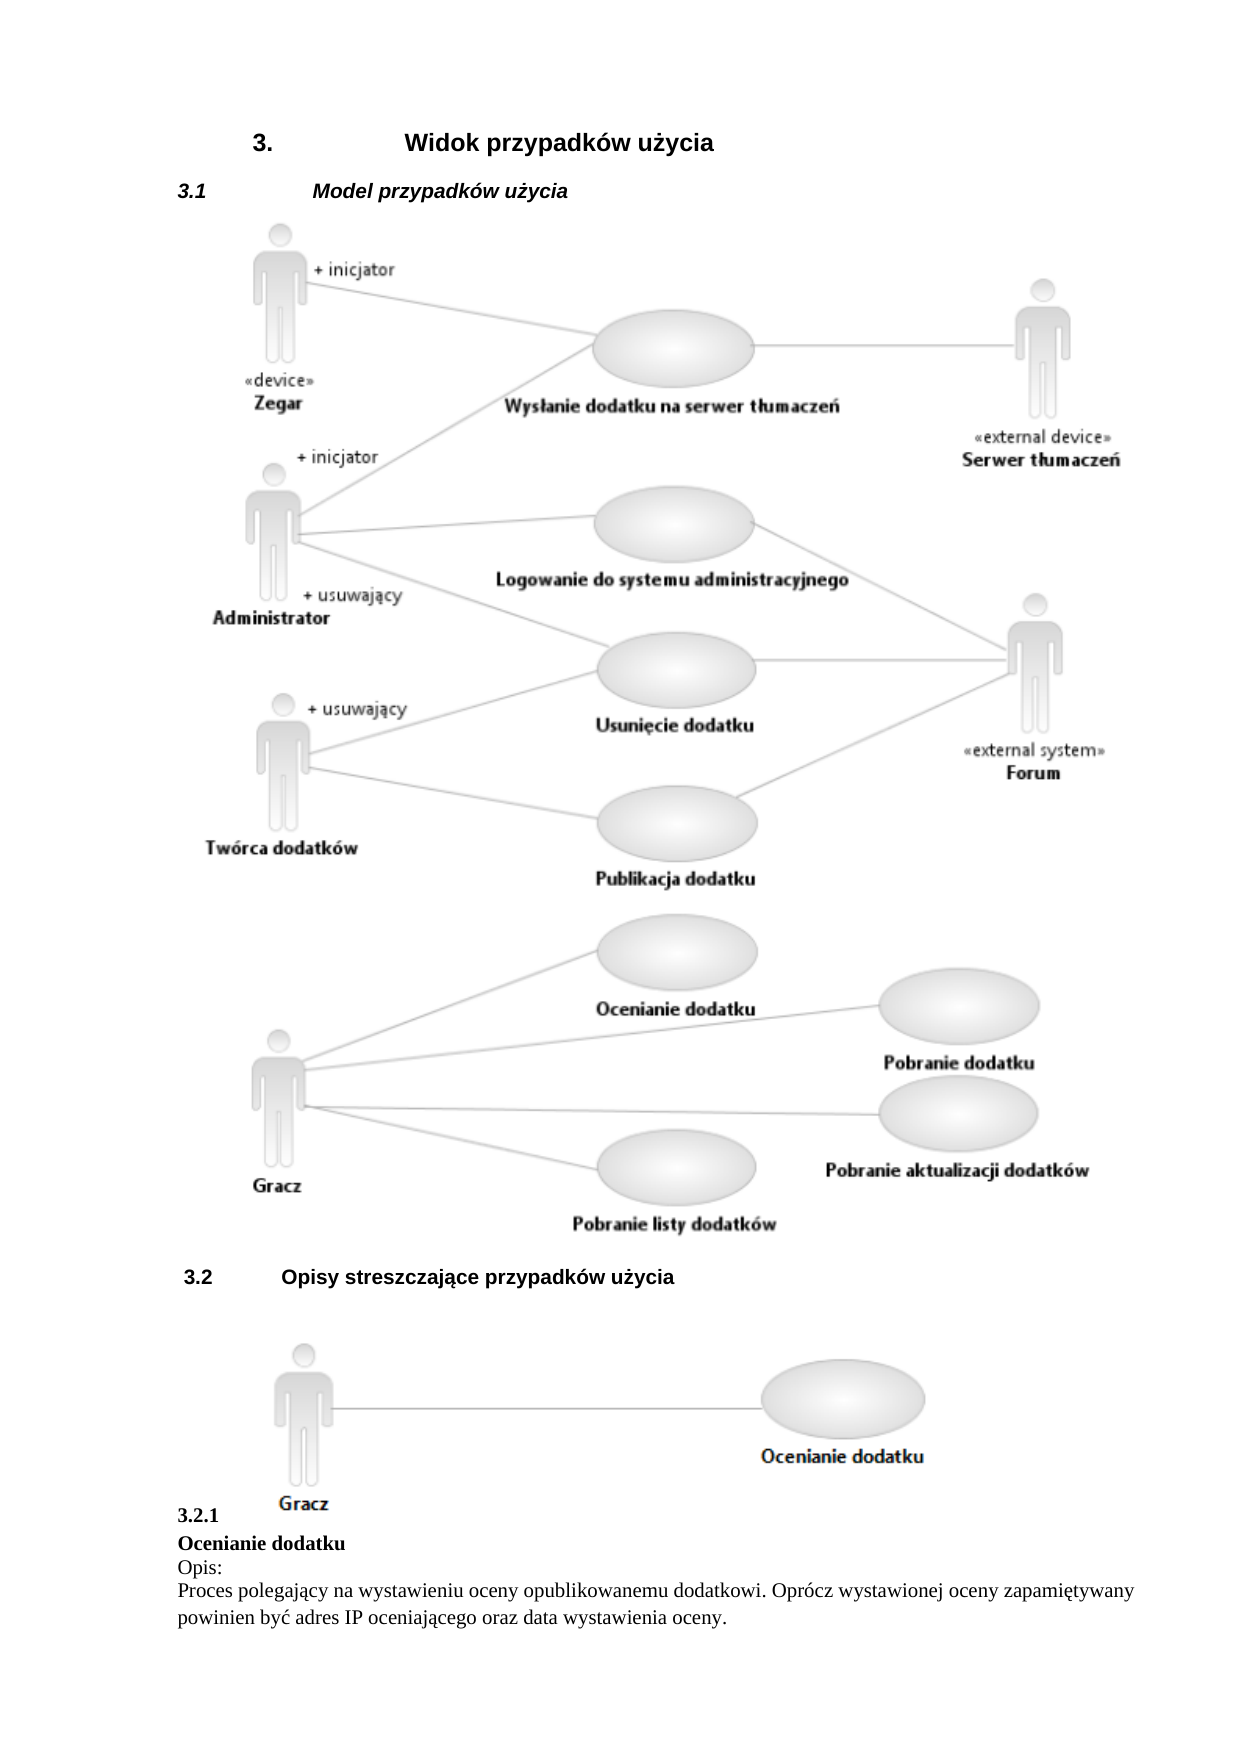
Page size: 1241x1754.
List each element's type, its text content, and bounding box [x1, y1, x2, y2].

picture [177, 210, 1152, 1263]
picture [243, 1317, 982, 1523]
subtitle 3. Widok przypadków użycia [723, 118, 1152, 160]
text 3.2 Opisy streszczające przypadków użycia [681, 1263, 1152, 1290]
text Proces polegający na wystawieniu oceny opublikowanemu dodatkowi. Oprócz wystawionej oceny zapamiętywany powinien być adres IP oceniającego oraz data wystawienia oceny. [177, 1602, 728, 1629]
text 3.2.1 Ocenianie dodatku [177, 1318, 1152, 1556]
text Proces polegający na wystawieniu oceny opublikowanemu dodatkowi. Oprócz wystawionej oceny zapamiętywany powinien być adres IP oceniającego oraz data wystawienia oceny. [734, 1579, 1152, 1629]
text Opis: [228, 1556, 1152, 1579]
subtitle 3. Widok przypadków użycia [404, 118, 714, 129]
subtitle 3.1 Model przypadków użycia [575, 172, 1152, 204]
subtitle 3.1 Model przypadków użycia [312, 172, 568, 197]
